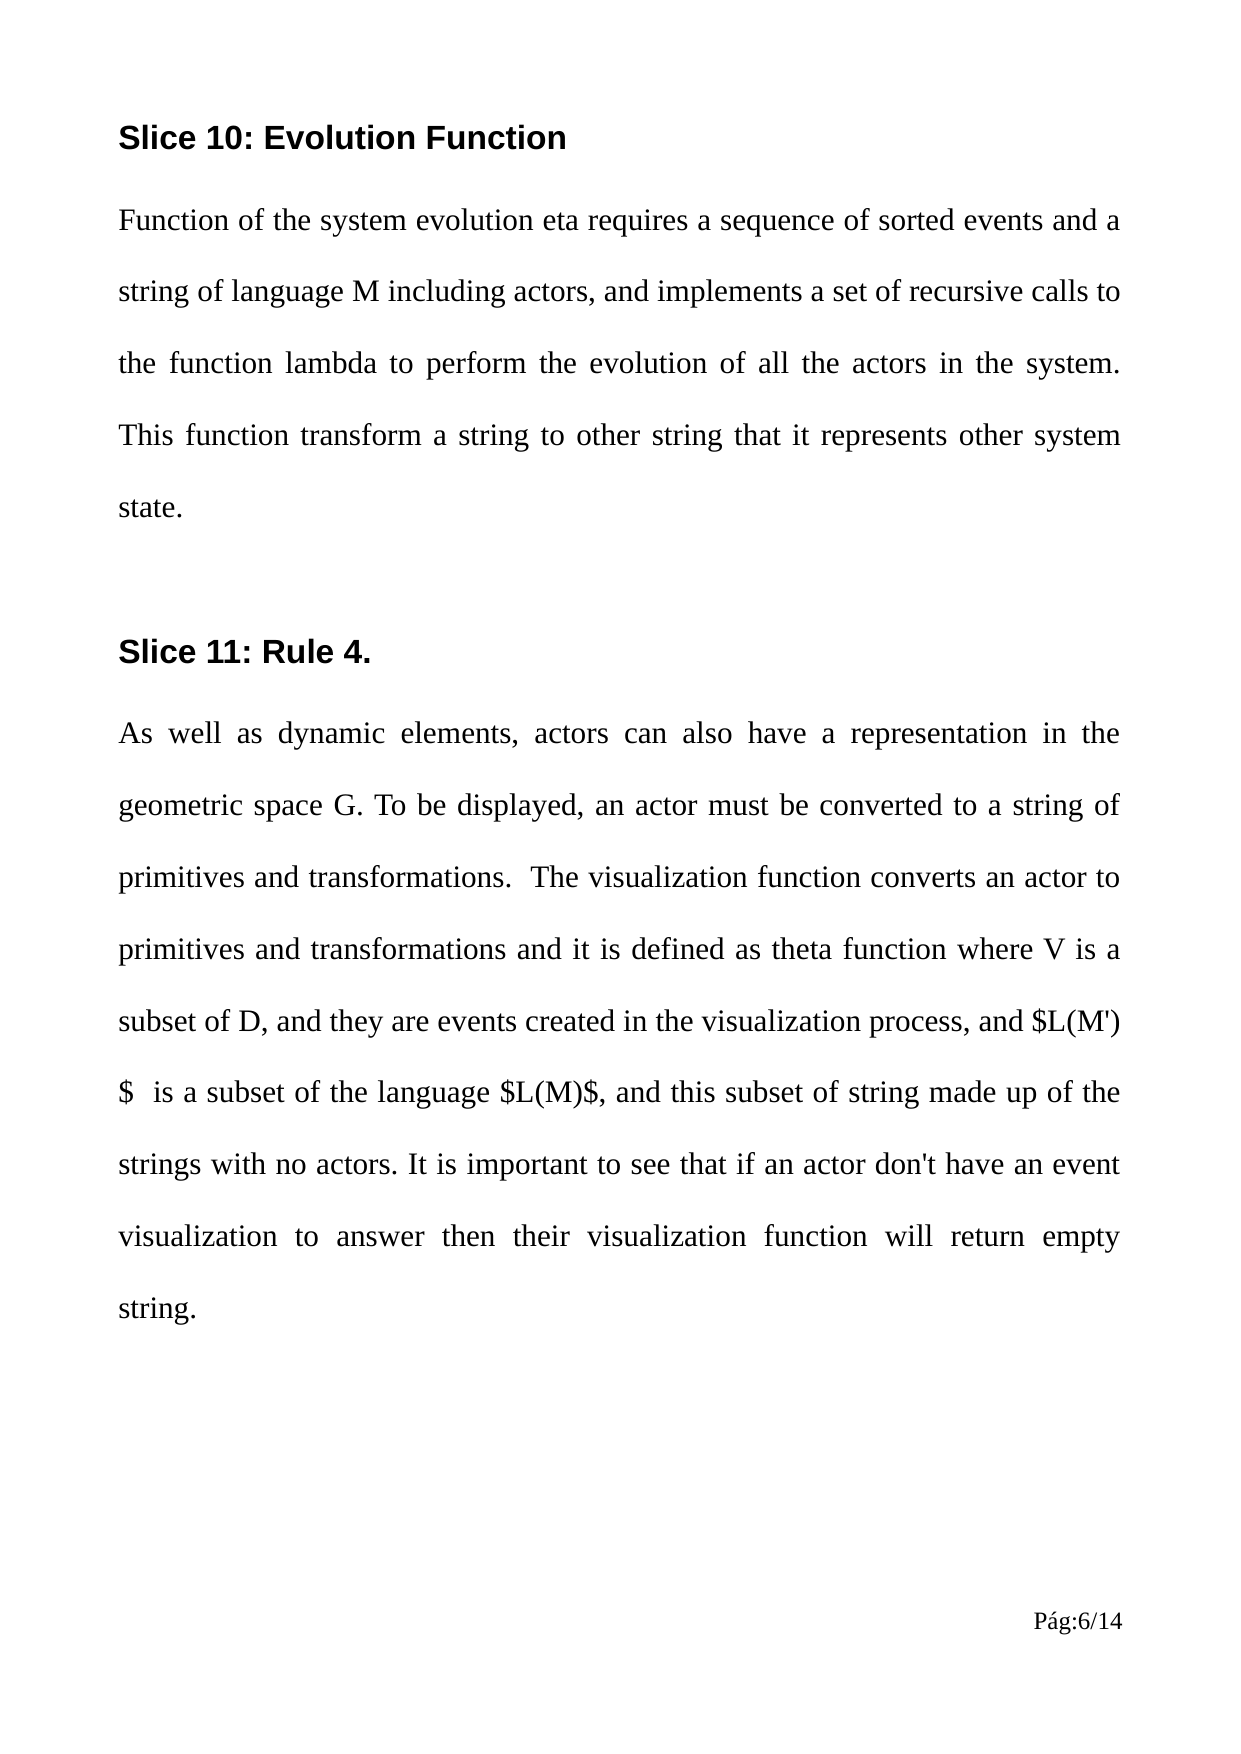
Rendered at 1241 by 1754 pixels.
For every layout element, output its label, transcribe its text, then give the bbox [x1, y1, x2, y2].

subtitle Slice 10: Evolution Function [118, 118, 1122, 157]
subtitle Slice 11: Rule 4. [118, 632, 1122, 670]
text As well as dynamic elements, actors can also have a representation in the geometric space G. To be displayed, an actor must be converted to a string of primitives and transformations. The visualization function converts an actor to primitives and transformations and it is defined as theta function where V is a subset of D, and they are events created in the visualization process, and $L(M')$ is a subset of the language $L(M)$, and this subset of string made up of the strings with no actors. It is important to see that if an actor don't have an event visualization to answer then their visualization function will return empty string. [118, 714, 1122, 1325]
text Function of the system evolution eta requires a sequence of sorted events and a string of language M including actors, and implements a set of recursive calls to the function lambda to perform the evolution of all the actors in the system. This function transform a string to other string that it represents other system state. [118, 201, 1122, 524]
